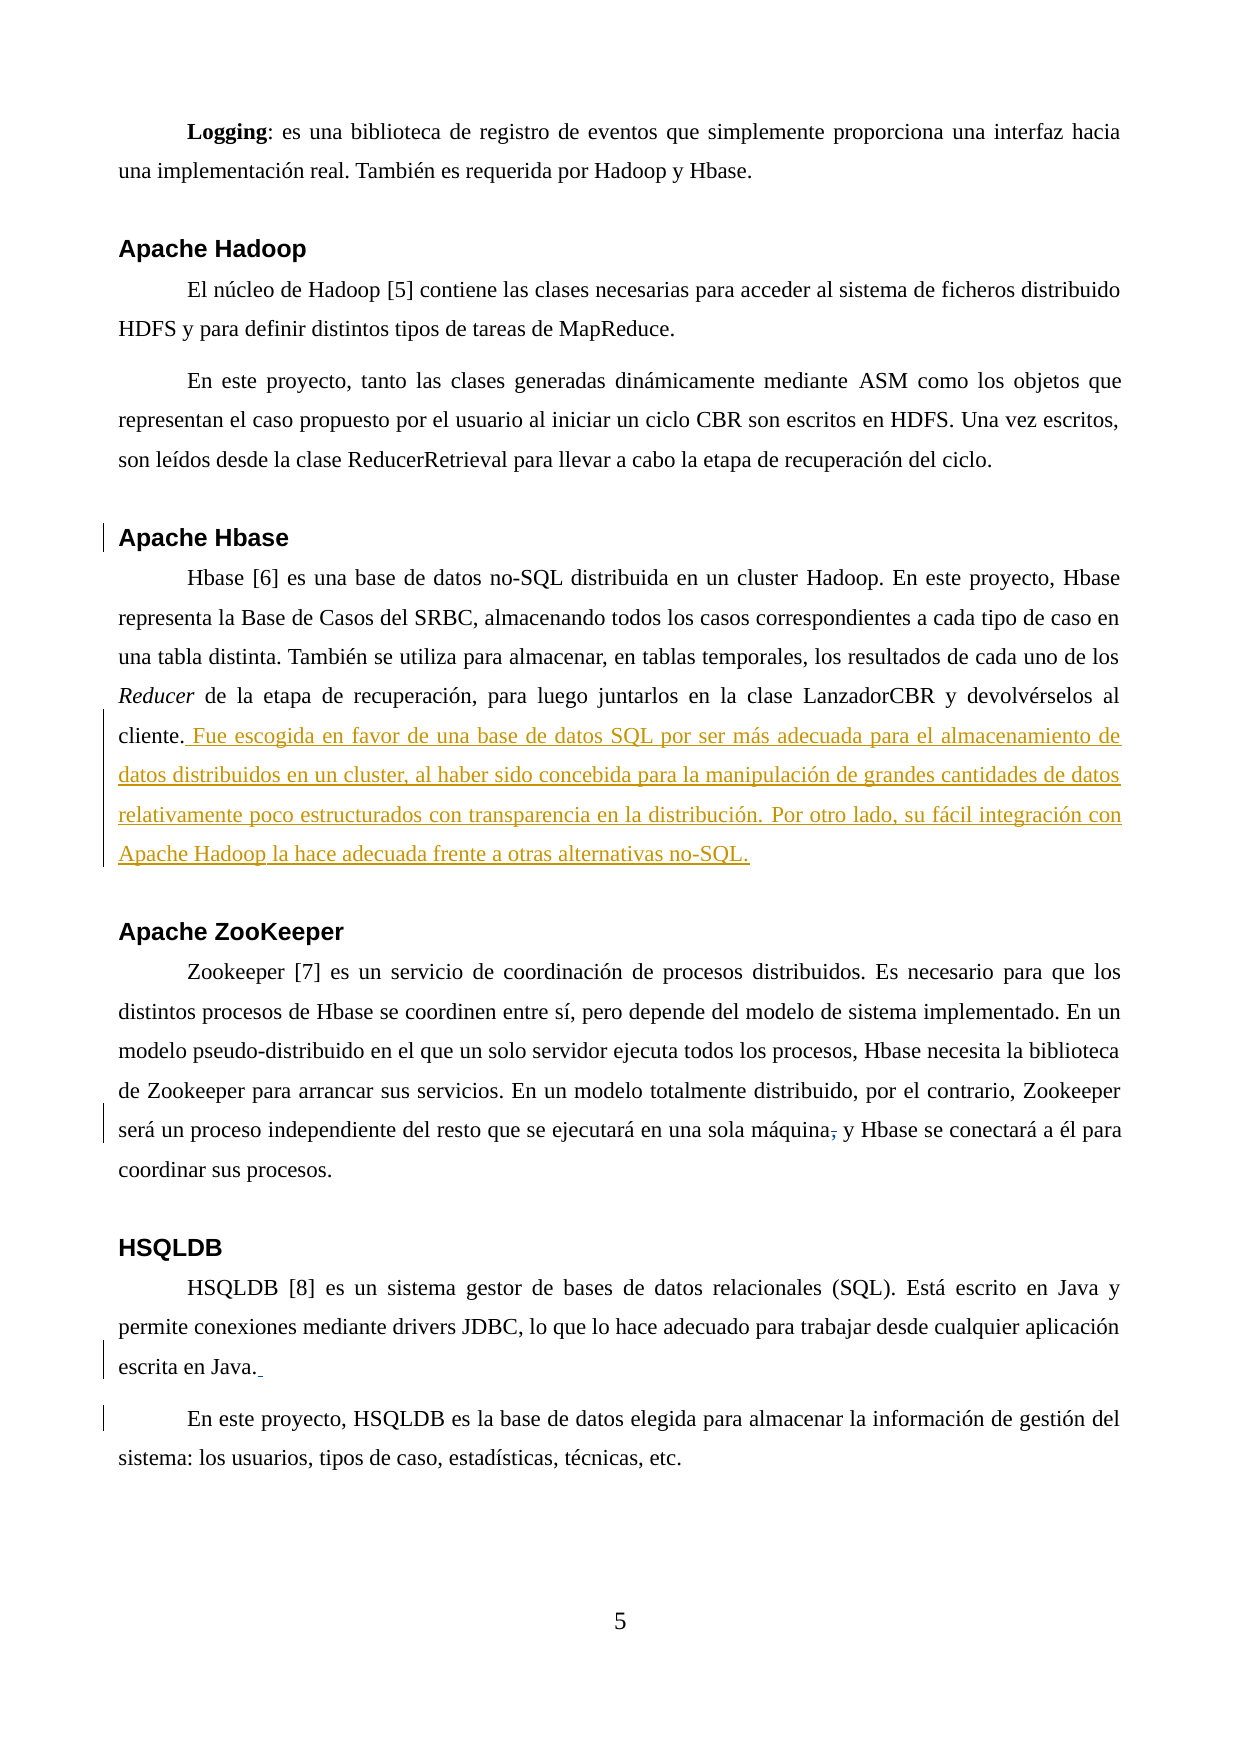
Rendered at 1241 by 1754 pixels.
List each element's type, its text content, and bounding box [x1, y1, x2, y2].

text Zookeeper [7] es un servicio de coordinación de procesos distribuidos. Es necesario para que los distintos procesos de Hbase se coordinen entre sí, pero depende del modelo de sistema implementado. En un modelo pseudo-distribuido en el que un solo servidor ejecuta todos los procesos, Hbase necesita la biblioteca de Zookeeper para arrancar sus servicios. En un modelo totalmente distribuido, por el contrario, Zookeeper será un proceso independiente del resto que se ejecutará en una sola máquina y Hbase se conectará a él para coordinar sus procesos. [118, 958, 1122, 1182]
text El núcleo de Hadoop [5] contiene las clases necesarias para acceder al sistema de ficheros distribuido HDFS y para definir distintos tipos de tareas de MapReduce. [118, 276, 1122, 341]
subtitle Apache Hbase [118, 523, 1122, 552]
text Logging: es una biblioteca de registro de eventos que simplemente proporciona una interfaz hacia una implementación real. También es requerida por Hadoop y Hbase. [118, 118, 1122, 184]
subtitle Apache Hadoop [118, 234, 1122, 263]
text HSQLDB [8] es un sistema gestor de bases de datos relacionales (SQL). Está escrito en Java y permite conexiones mediante drivers JDBC, lo que lo hace adecuado para trabajar desde cualquier aplicación escrita en Java. En este proyecto, HSQLDB es la base de datos elegida para almacenar la información de gestión del sistema: los usuarios, tipos de caso, estadísticas, técnicas, etc. [118, 1274, 1122, 1379]
text En este proyecto, tanto las clases generadas dinámicamente mediante ASM como los objetos que representan el caso propuesto por el usuario al iniciar un ciclo CBR son escritos en HDFS. Una vez escritos, son leídos desde la clase ReducerRetrieval para llevar a cabo la etapa de recuperación del ciclo. [118, 367, 1122, 472]
text Apache Hadoop la hace adecuada frente a otras alternativas no-SQL. [118, 825, 1122, 867]
text Hbase [6] es una base de datos no-SQL distribuida en un cluster Hadoop. En este proyecto, Hbase representa la Base de Casos del SRBC, almacenando todos los casos correspondientes a cada tipo de caso en una tabla distinta. También se utiliza para almacenar, en tablas temporales, los resultados de cada uno de los Reducer de la etapa de recuperación, para luego juntarlos en la clase LanzadorCBR y devolvérselos al cliente. Fue escogida en favor de una base de datos SQL por ser más adecuada para el almacenamiento de datos distribuidos en un cluster, al haber sido concebida para la manipulación de grandes cantidades de datos relativamente poco estructurados con transparencia en la distribución. Por otro lado, su fácil integración con [118, 564, 1122, 824]
subtitle Apache ZooKeeper [118, 917, 1122, 946]
subtitle HSQLDB [118, 1233, 1122, 1261]
